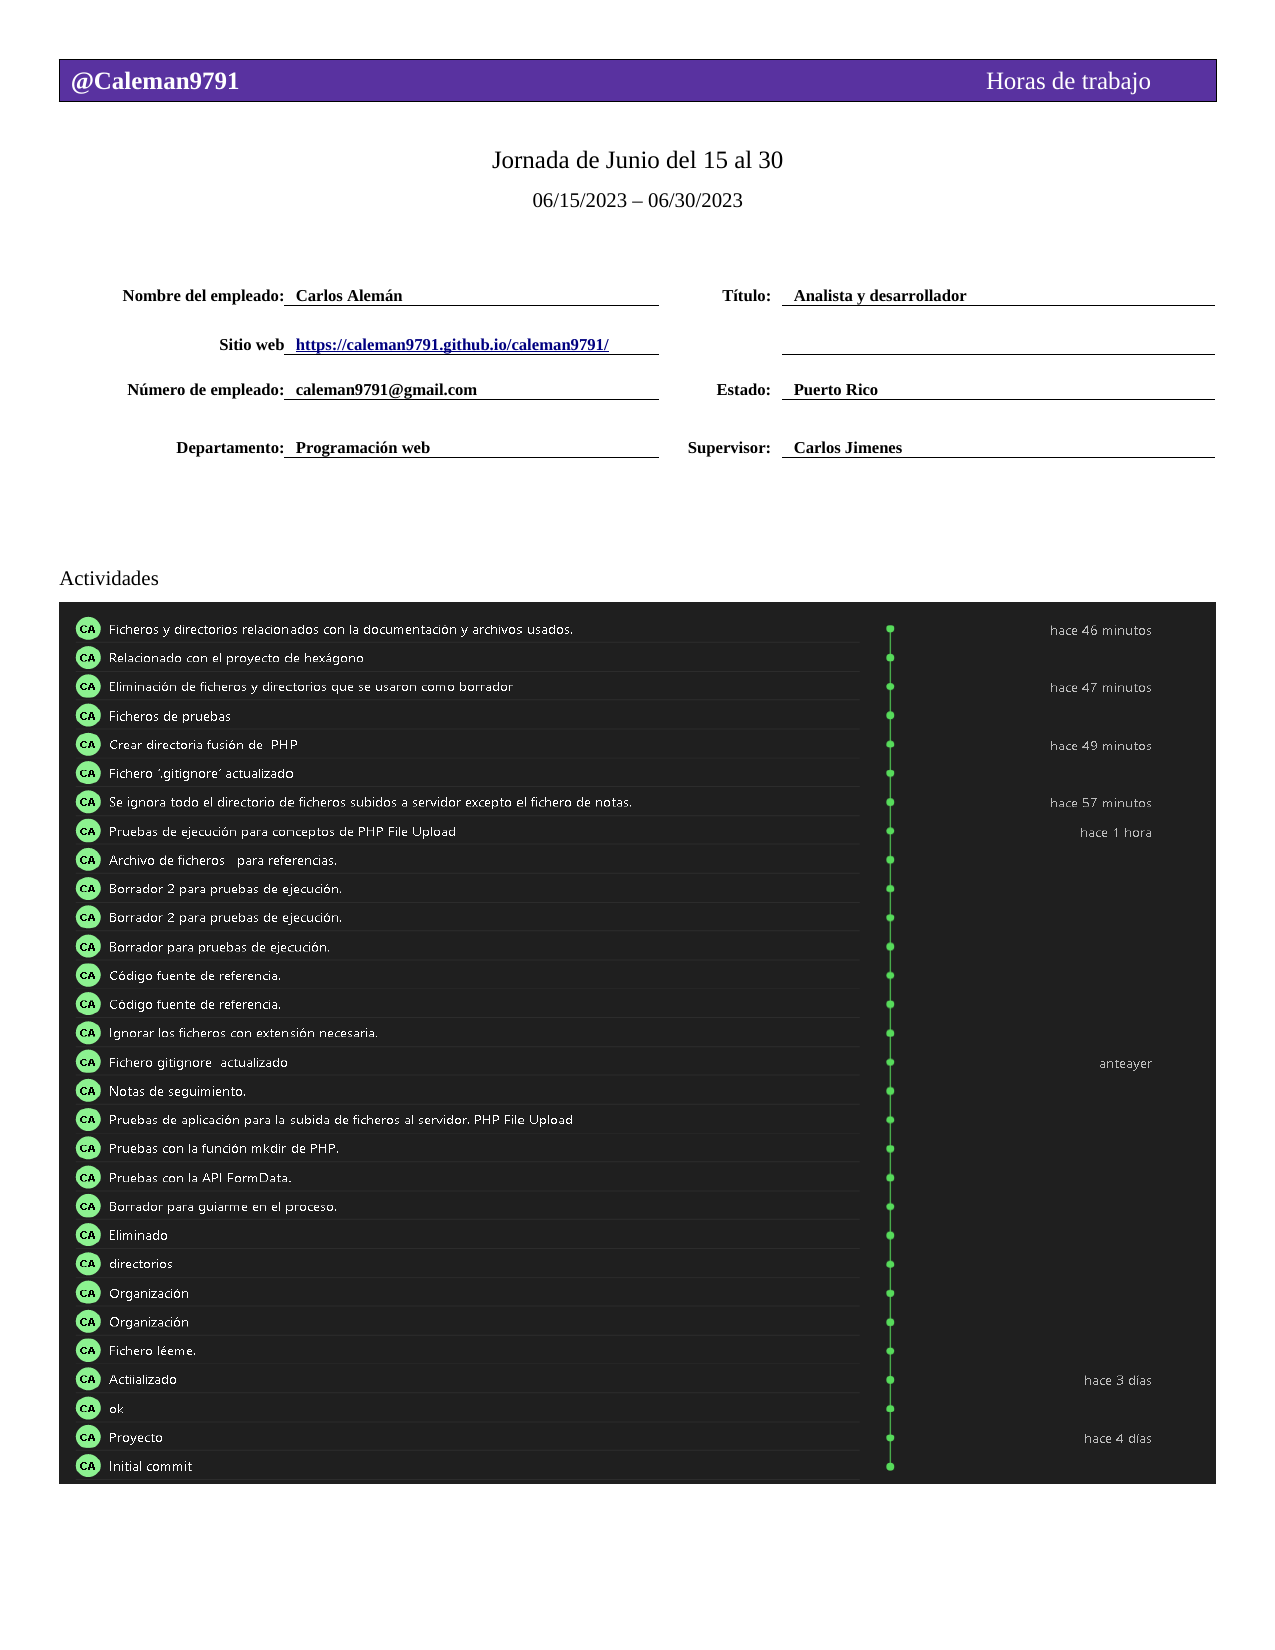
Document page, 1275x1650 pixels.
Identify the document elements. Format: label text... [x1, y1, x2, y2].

table_cell Supervisor: [659, 399, 782, 457]
table_cell Estado: [659, 354, 782, 399]
table_cell Departamento: [59, 399, 284, 457]
table_header Nombre del empleado: [59, 260, 284, 305]
text Actividades [59, 566, 1216, 590]
table_header @Caleman9791 [60, 60, 974, 101]
table_cell caleman9791@gmail.com [284, 355, 659, 399]
table_header Carlos Alemán [284, 260, 659, 305]
table_header Analista y desarrollador [782, 260, 1215, 305]
table_cell [782, 306, 1215, 354]
picture [59, 602, 1216, 1484]
table_cell Puerto Rico [782, 355, 1215, 399]
table_cell [659, 305, 782, 354]
table_cell Carlos Jimenes [782, 400, 1215, 457]
table_cell Sitio web [59, 305, 284, 354]
table_header Horas de trabajo [974, 60, 1216, 101]
text 06/15/2023 – 06/30/2023 [59, 188, 1216, 212]
table_cell Número de empleado: [59, 354, 284, 399]
table_cell https://caleman9791.github.io/caleman9791/ [284, 306, 659, 354]
text Jornada de Junio del 15 al 30 [59, 145, 1216, 174]
table_header Título: [659, 260, 782, 305]
table_cell Programación web [284, 400, 659, 457]
